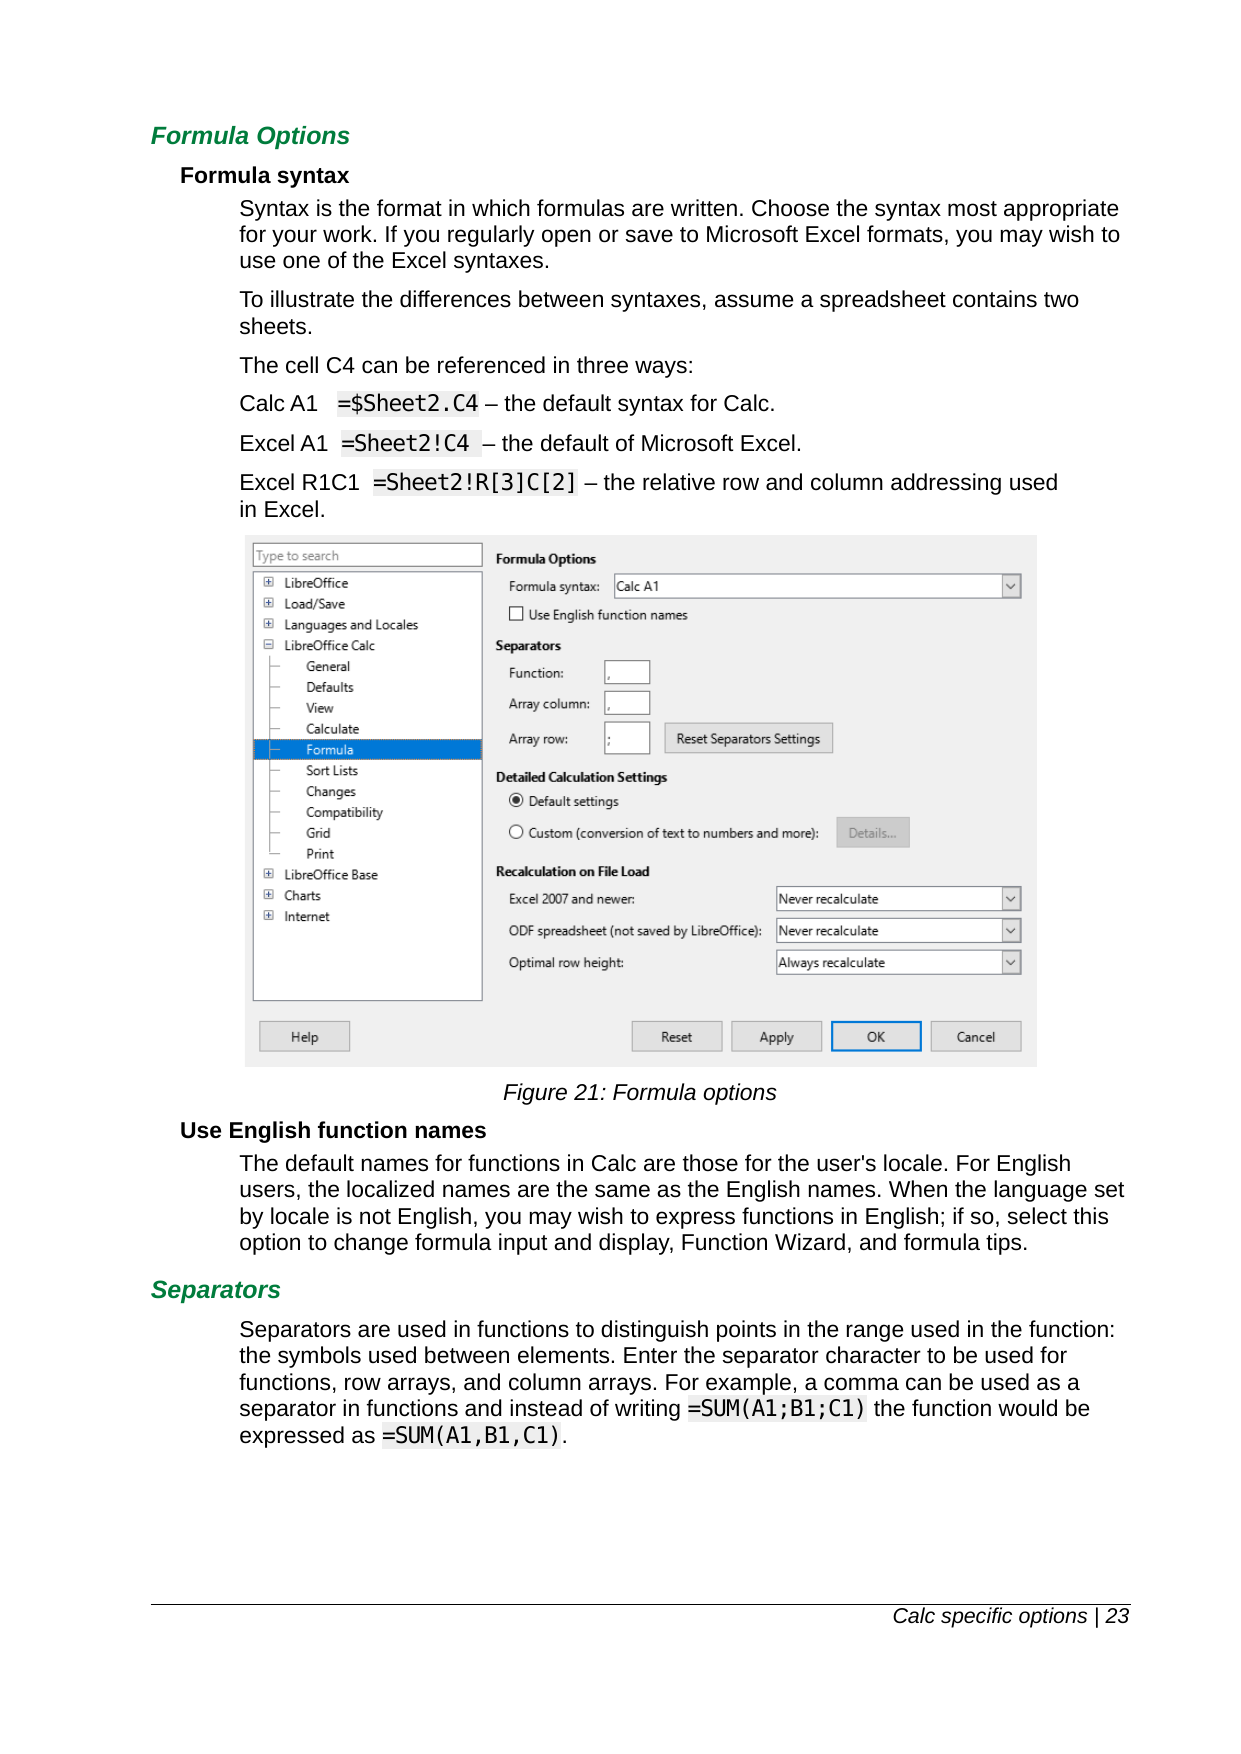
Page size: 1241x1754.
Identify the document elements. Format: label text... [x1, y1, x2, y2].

text Separators are used in functions to distinguish points in the range used in the function: the symbols used between elements. Enter the separator character to be used for functions, row arrays, and column arrays. For example, a comma can be used as a separator in functions and instead of writing =SUM(A1;B1;C1) the function would be expressed as =SUM(A1,B1,C1). [239, 1316, 1131, 1449]
text Syntax is the format in which formulas are written. Choose the syntax most appropriate for your work. If you regularly open or save to Microsoft Excel formats, you may wish to use one of the Excel syntaxes. [239, 195, 1131, 274]
text The cell C4 can be referenced in three ways: [239, 352, 1131, 378]
subtitle Formula Options [151, 121, 1131, 150]
subtitle Separators [151, 1275, 1131, 1304]
text Calc A1 =$Sheet2.C4 – the default syntax for Calc. [239, 390, 1131, 417]
text Formula syntax [180, 162, 1131, 188]
text Use English function names [180, 1117, 1131, 1144]
text To illustrate the differences between syntaxes, assume a spreadsheet contains two sheets. [239, 286, 1131, 339]
text Excel A1 =Sheet2!C4 – the default of Microsoft Excel. [482, 430, 1131, 457]
text Excel R1C1 =Sheet2!R[3]C[2] – the relative row and column addressing used in Excel. [239, 469, 1131, 522]
text Figure 21: Formula options [245, 1079, 1037, 1105]
text The default names for functions in Calc are those for the user's locale. For English users, the localized names are the same as the English names. When the language set by locale is not English, you may wish to express functions in English; if so, select this option to change formula input and display, Function Wizard, and formula tips. [239, 1150, 1131, 1256]
text Excel A1 =Sheet2!C4 – the default of Microsoft Excel. [239, 430, 341, 457]
picture [244, 535, 1037, 1067]
